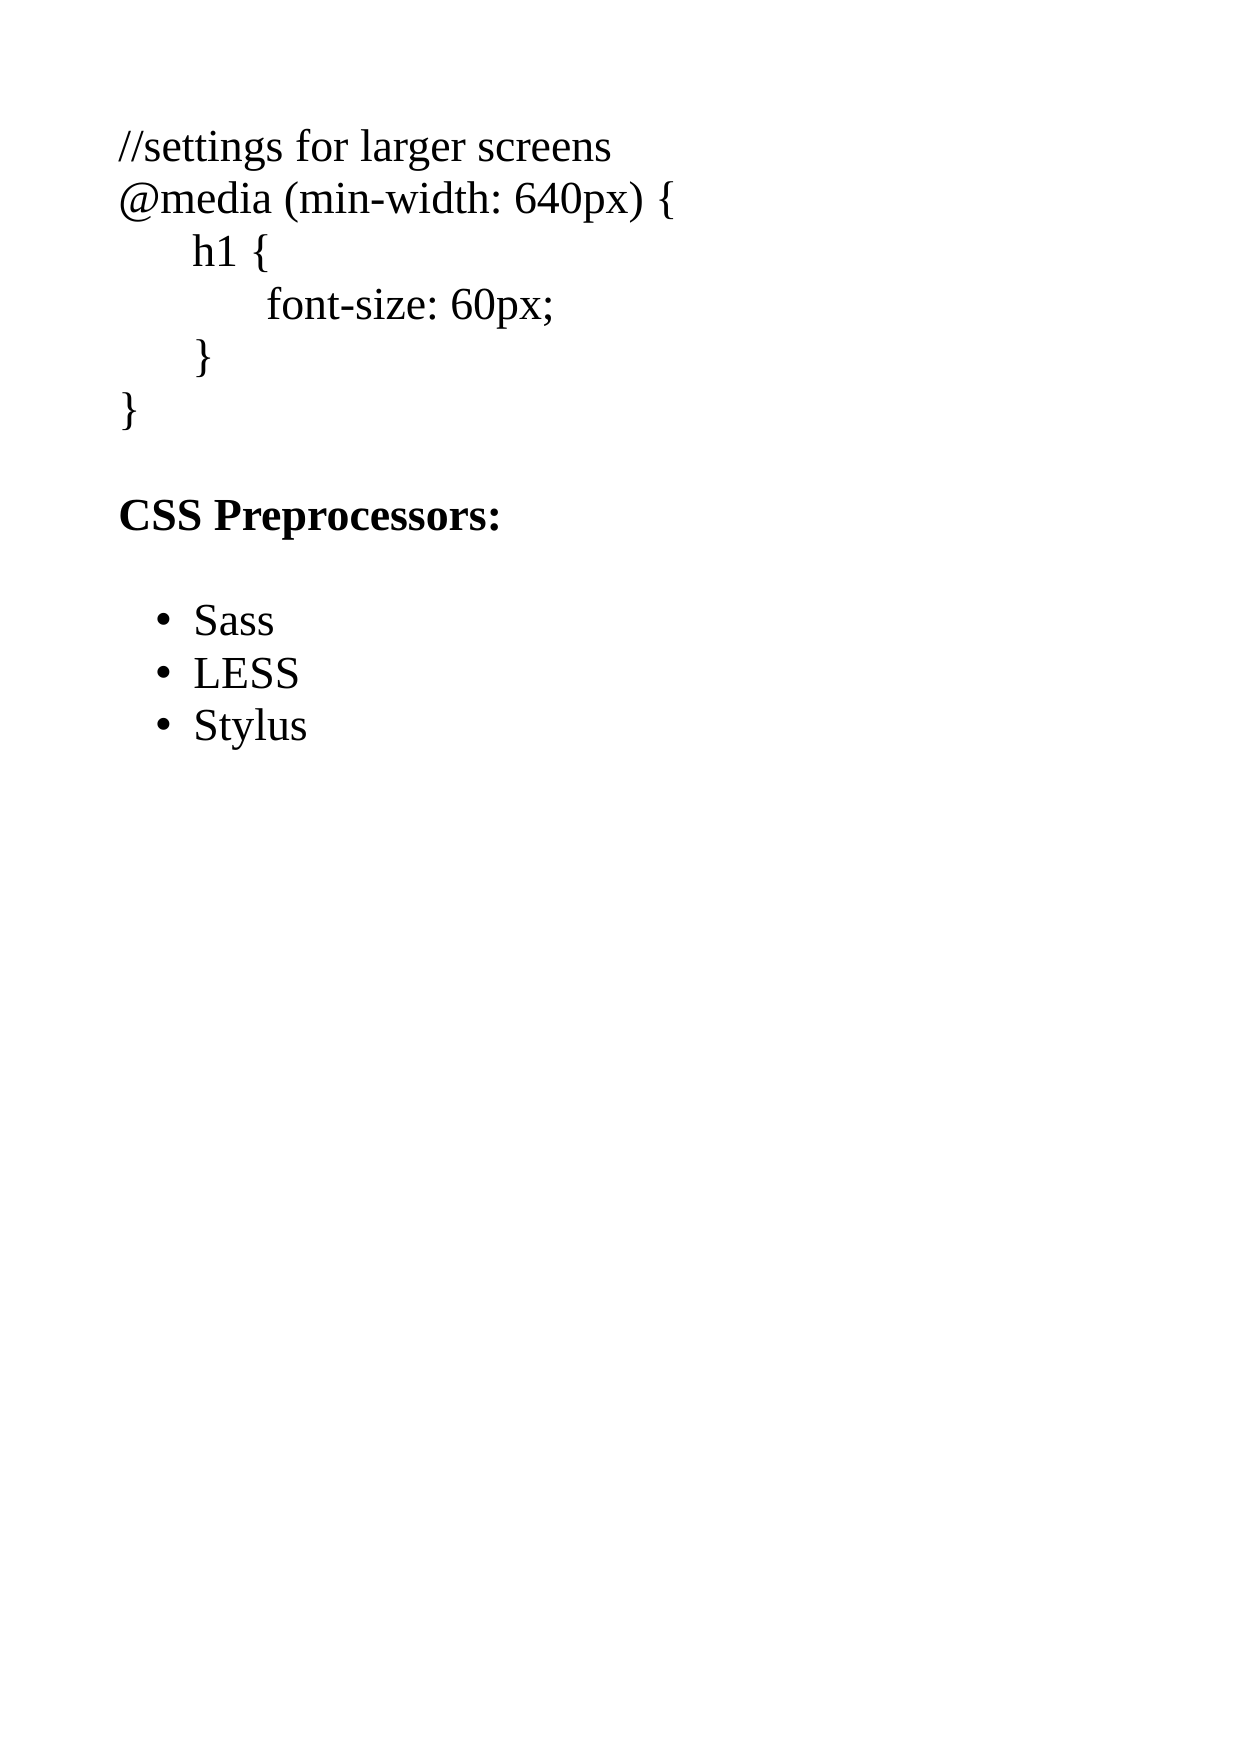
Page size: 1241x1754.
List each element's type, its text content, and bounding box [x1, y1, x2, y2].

text font-size: 60px; [118, 276, 1122, 329]
text @media (min-width: 640px) { [118, 171, 1122, 223]
text h1 { [118, 223, 1122, 276]
list Stylus [156, 698, 1122, 751]
text } [118, 329, 1122, 382]
list Sass [156, 592, 1122, 645]
list LESS [156, 645, 1122, 698]
text } [118, 382, 1122, 434]
text CSS Preprocessors: [118, 487, 1122, 540]
text //settings for larger screens [118, 118, 1122, 171]
